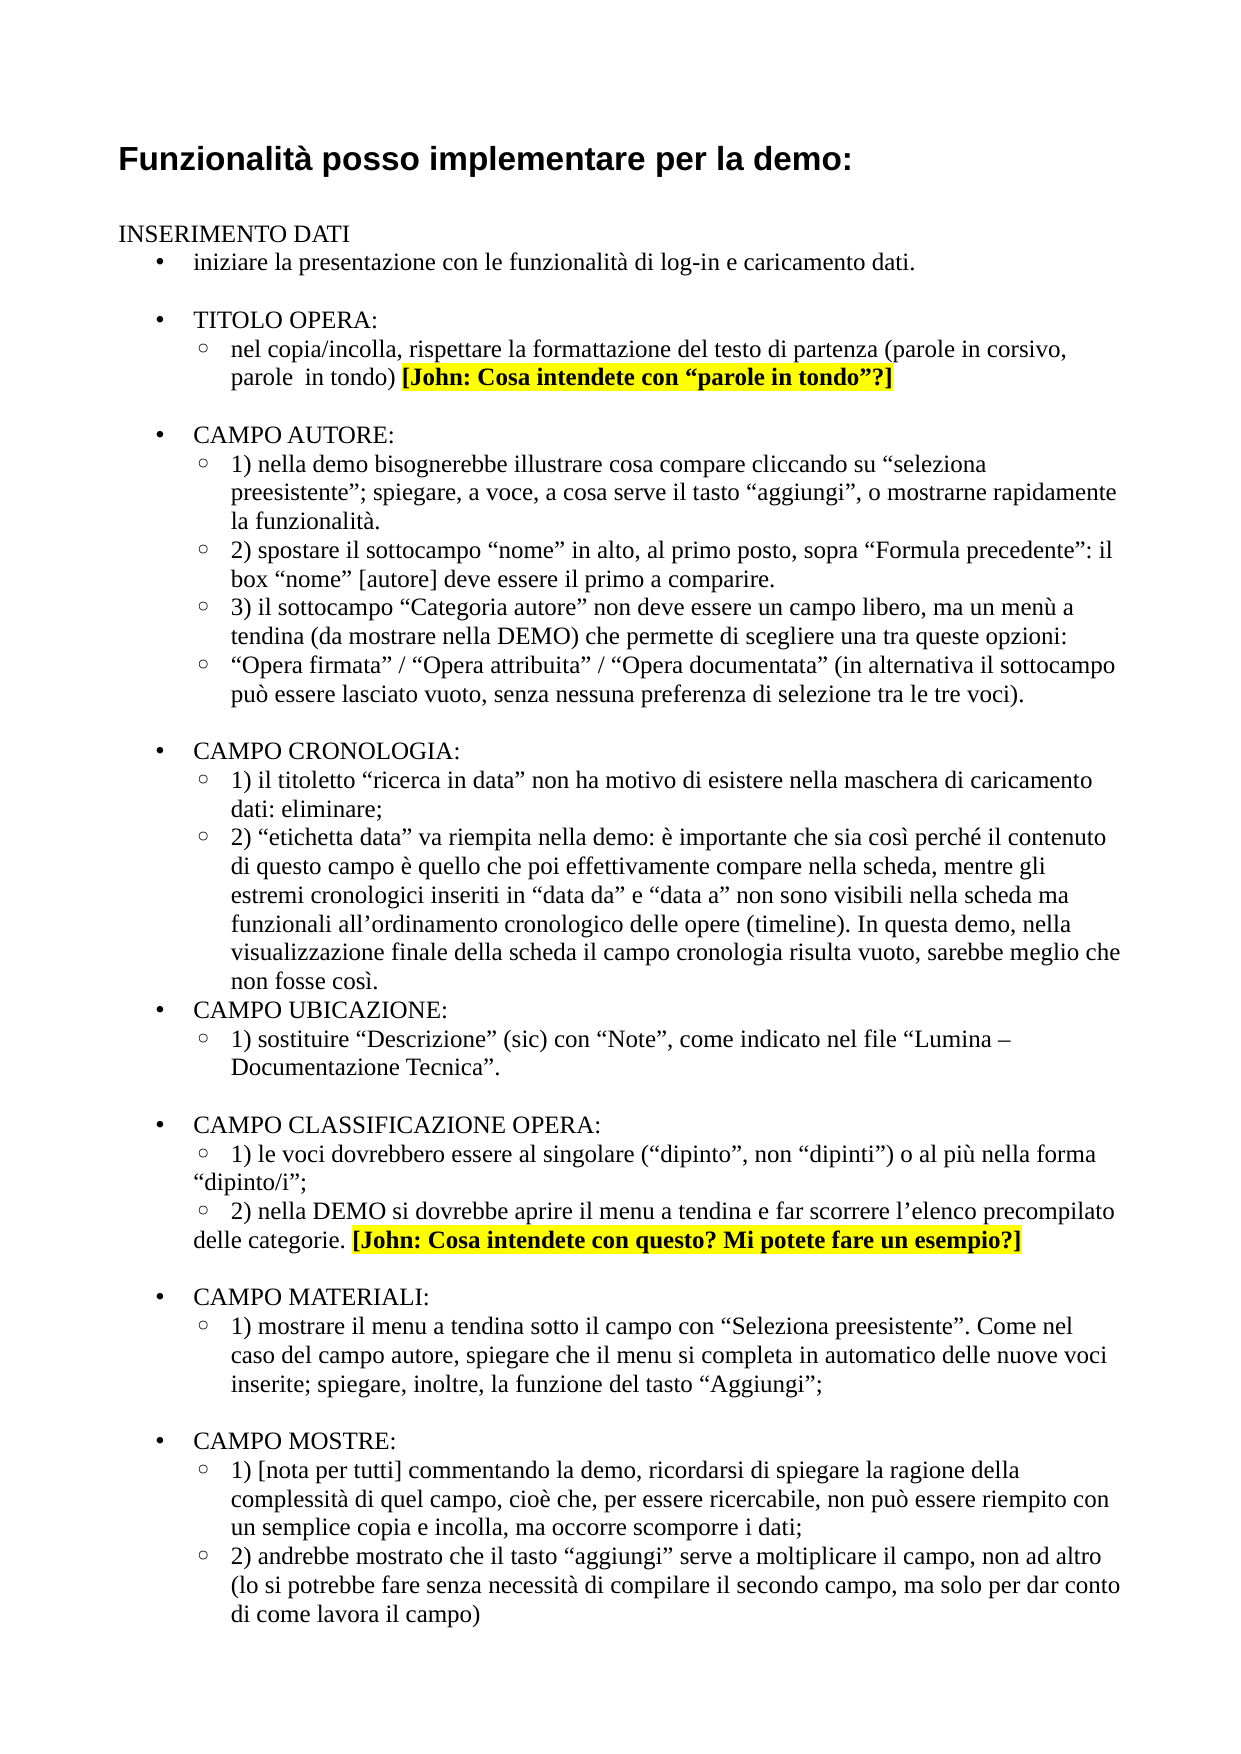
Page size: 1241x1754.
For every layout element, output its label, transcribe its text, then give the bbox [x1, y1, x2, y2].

text INSERIMENTO DATI [118, 219, 1122, 247]
list 1) le voci dovrebbero essere al singolare (“dipinto”, non “dipinti”) o al più nella forma [193, 1139, 1122, 1167]
list CAMPO MATERIALI: [156, 1282, 1122, 1311]
list 1) [nota per tutti] commentando la demo, ricordarsi di spiegare la ragione della complessità di quel campo, cioè che, per essere ricercabile, non può essere riempito con un semplice copia e incolla, ma occorre scomporre i dati; [193, 1455, 1122, 1541]
list 2) nella DEMO si dovrebbe aprire il menu a tendina e far scorrere l’elenco precompilato [193, 1196, 1122, 1225]
list iniziare la presentazione con le funzionalità di log-in e caricamento dati. [156, 247, 1122, 276]
list 1) il titoletto “ricerca in data” non ha motivo di esistere nella maschera di caricamento dati: eliminare; [193, 765, 1122, 822]
list CAMPO CRONOLOGIA: [156, 736, 1122, 765]
list delle categorie. [John: Cosa intendete con questo? Mi potete fare un esempio?] [156, 1225, 1122, 1254]
list 1) sostituire “Descrizione” (sic) con “Note”, come indicato nel file “Lumina –Documentazione Tecnica”. [193, 1024, 1122, 1081]
list nel copia/incolla, rispettare la formattazione del testo di partenza (parole in corsivo, parole in tondo) [John: Cosa intendete con “parole in tondo”?] [193, 334, 1122, 391]
list 3) il sottocampo “Categoria autore” non deve essere un campo libero, ma un menù a tendina (da mostrare nella DEMO) che permette di scegliere una tra queste opzioni: [193, 592, 1122, 650]
list 2) andrebbe mostrato che il tasto “aggiungi” serve a moltiplicare il campo, non ad altro (lo si potrebbe fare senza necessità di compilare il secondo campo, ma solo per dar conto di come lavora il campo) [193, 1541, 1122, 1627]
list CAMPO UBICAZIONE: [156, 995, 1122, 1024]
list 2) “etichetta data” va riempita nella demo: è importante che sia così perché il contenuto di questo campo è quello che poi effettivamente compare nella scheda, mentre gli estremi cronologici inseriti in “data da” e “data a” non sono visibili nella scheda ma funzionali all’ordinamento cronologico delle opere (timeline). In questa demo, nella visualizzazione finale della scheda il campo cronologia risulta vuoto, sarebbe meglio che non fosse così. [193, 822, 1122, 995]
list TITOLO OPERA: [156, 305, 1122, 334]
list “dipinto/i”; [156, 1167, 1122, 1196]
list CAMPO AUTORE: [156, 420, 1122, 449]
list 1) nella demo bisognerebbe illustrare cosa compare cliccando su “seleziona preesistente”; spiegare, a voce, a cosa serve il tasto “aggiungi”, o mostrarne rapidamente la funzionalità. [193, 449, 1122, 535]
list CAMPO CLASSIFICAZIONE OPERA: [156, 1110, 1122, 1139]
list 2) spostare il sottocampo “nome” in alto, al primo posto, sopra “Formula precedente”: il box “nome” [autore] deve essere il primo a comparire. [193, 535, 1122, 592]
list 1) mostrare il menu a tendina sotto il campo con “Seleziona preesistente”. Come nel caso del campo autore, spiegare che il menu si completa in automatico delle nuove voci inserite; spiegare, inoltre, la funzione del tasto “Aggiungi”; [193, 1311, 1122, 1397]
subtitle Funzionalità posso implementare per la demo: [118, 139, 1122, 177]
list “Opera firmata” / “Opera attribuita” / “Opera documentata” (in alternativa il sottocampo può essere lasciato vuoto, senza nessuna preferenza di selezione tra le tre voci). [193, 650, 1122, 707]
list CAMPO MOSTRE: [156, 1426, 1122, 1455]
